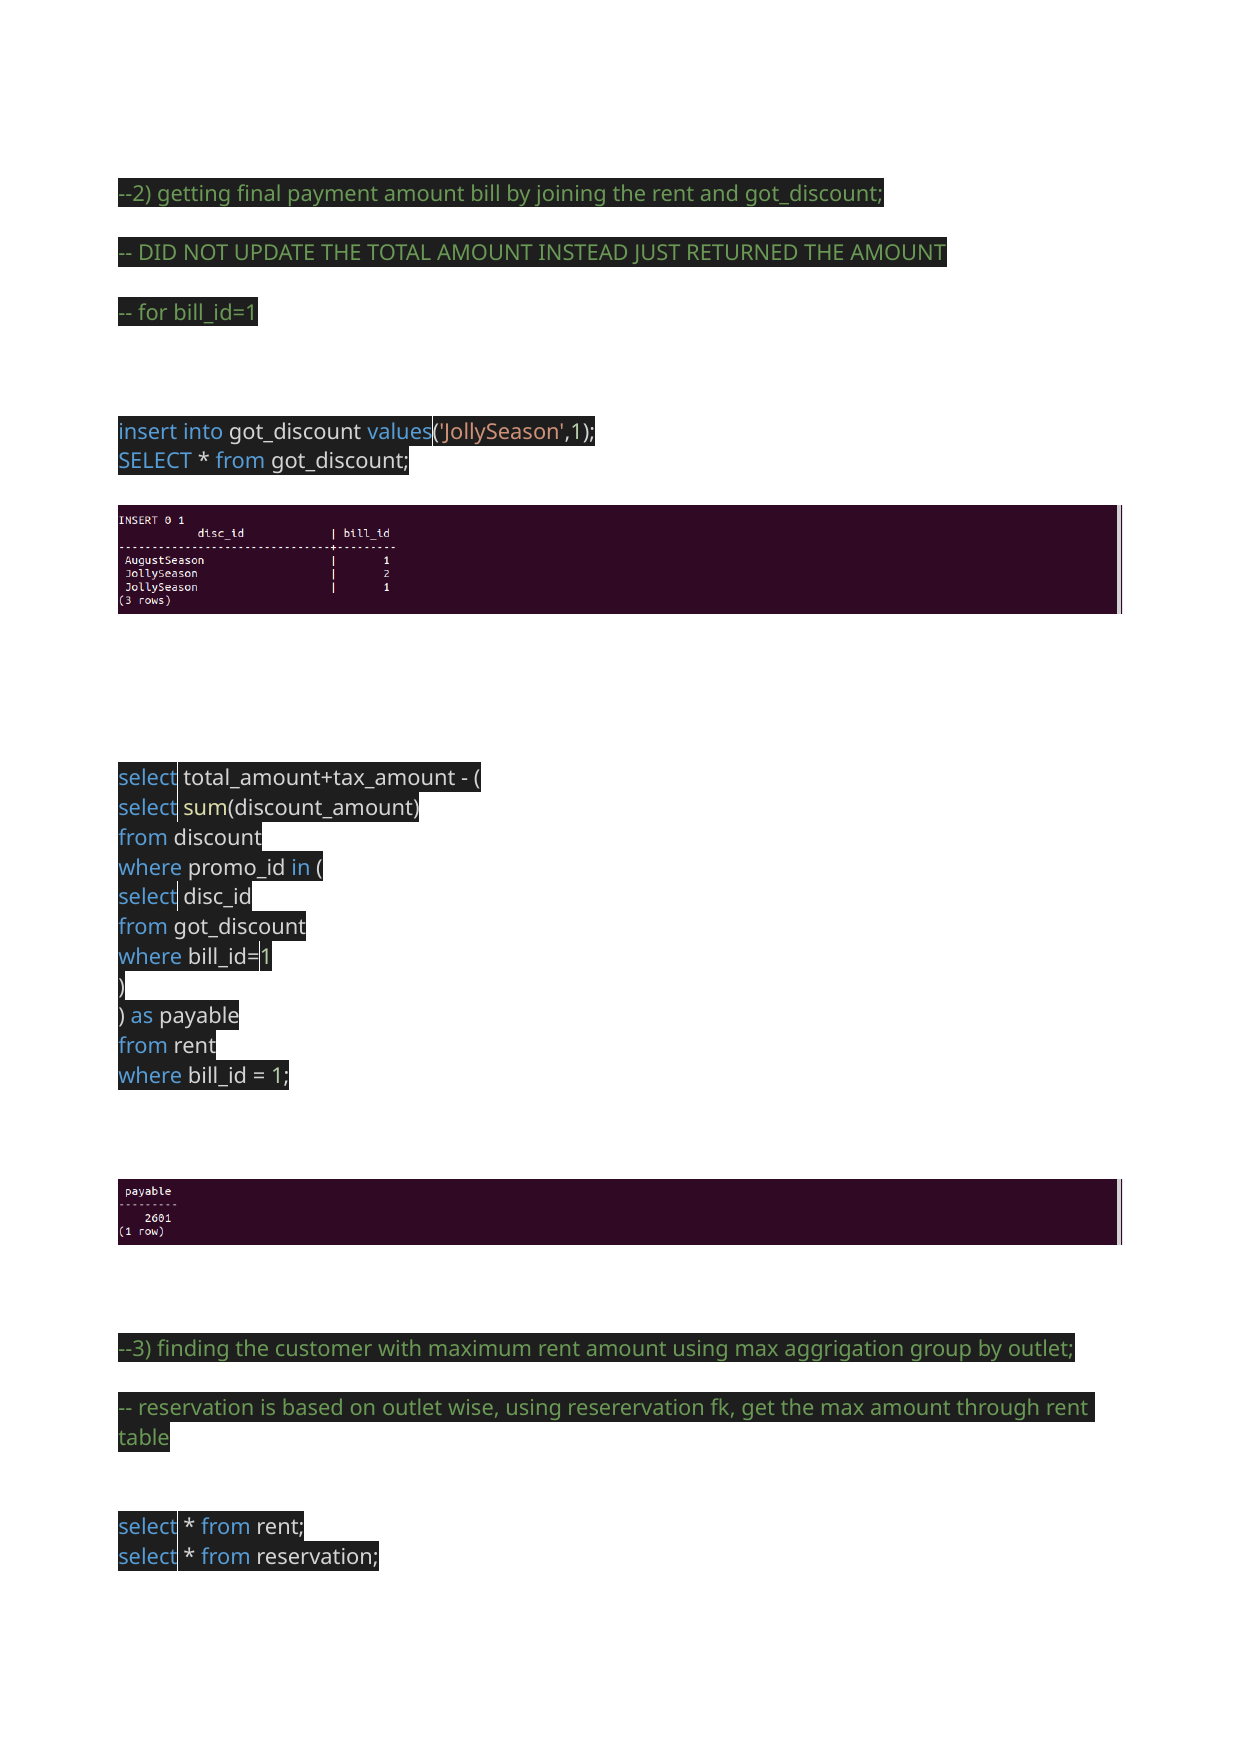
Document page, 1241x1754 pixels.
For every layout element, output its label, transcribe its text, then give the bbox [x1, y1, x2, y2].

text where bill_id=1 [118, 941, 1122, 971]
text where promo_id in ( [118, 851, 1122, 881]
text select * from reservation; [118, 1541, 1122, 1571]
text -- reservation is based on outlet wise, using reserervation fk, get the max amount through rent table [118, 1392, 1122, 1452]
text -- for bill_id=1 [118, 297, 1122, 326]
text ) [118, 971, 1122, 1000]
text ) as payable [118, 1000, 1122, 1030]
text select disc_id [118, 881, 1122, 911]
text --2) getting final payment amount bill by joining the rent and got_discount; [118, 178, 1122, 207]
text from discount [118, 822, 1122, 851]
text from rent [118, 1030, 1122, 1060]
picture [118, 505, 1123, 614]
text --3) finding the customer with maximum rent amount using max aggrigation group by outlet; [118, 1333, 1122, 1362]
text select sum(discount_amount) [118, 792, 1122, 822]
text SELECT * from got_discount; [118, 446, 1122, 475]
text insert into got_discount values('JollySeason',1); [118, 416, 1122, 446]
text select total_amount+tax_amount - ( [118, 762, 1122, 792]
text select * from rent; [118, 1511, 1122, 1541]
text -- DID NOT UPDATE THE TOTAL AMOUNT INSTEAD JUST RETURNED THE AMOUNT [118, 237, 1122, 267]
picture [118, 1179, 1123, 1245]
text from got_discount [118, 911, 1122, 941]
text where bill_id = 1; [118, 1060, 1122, 1090]
